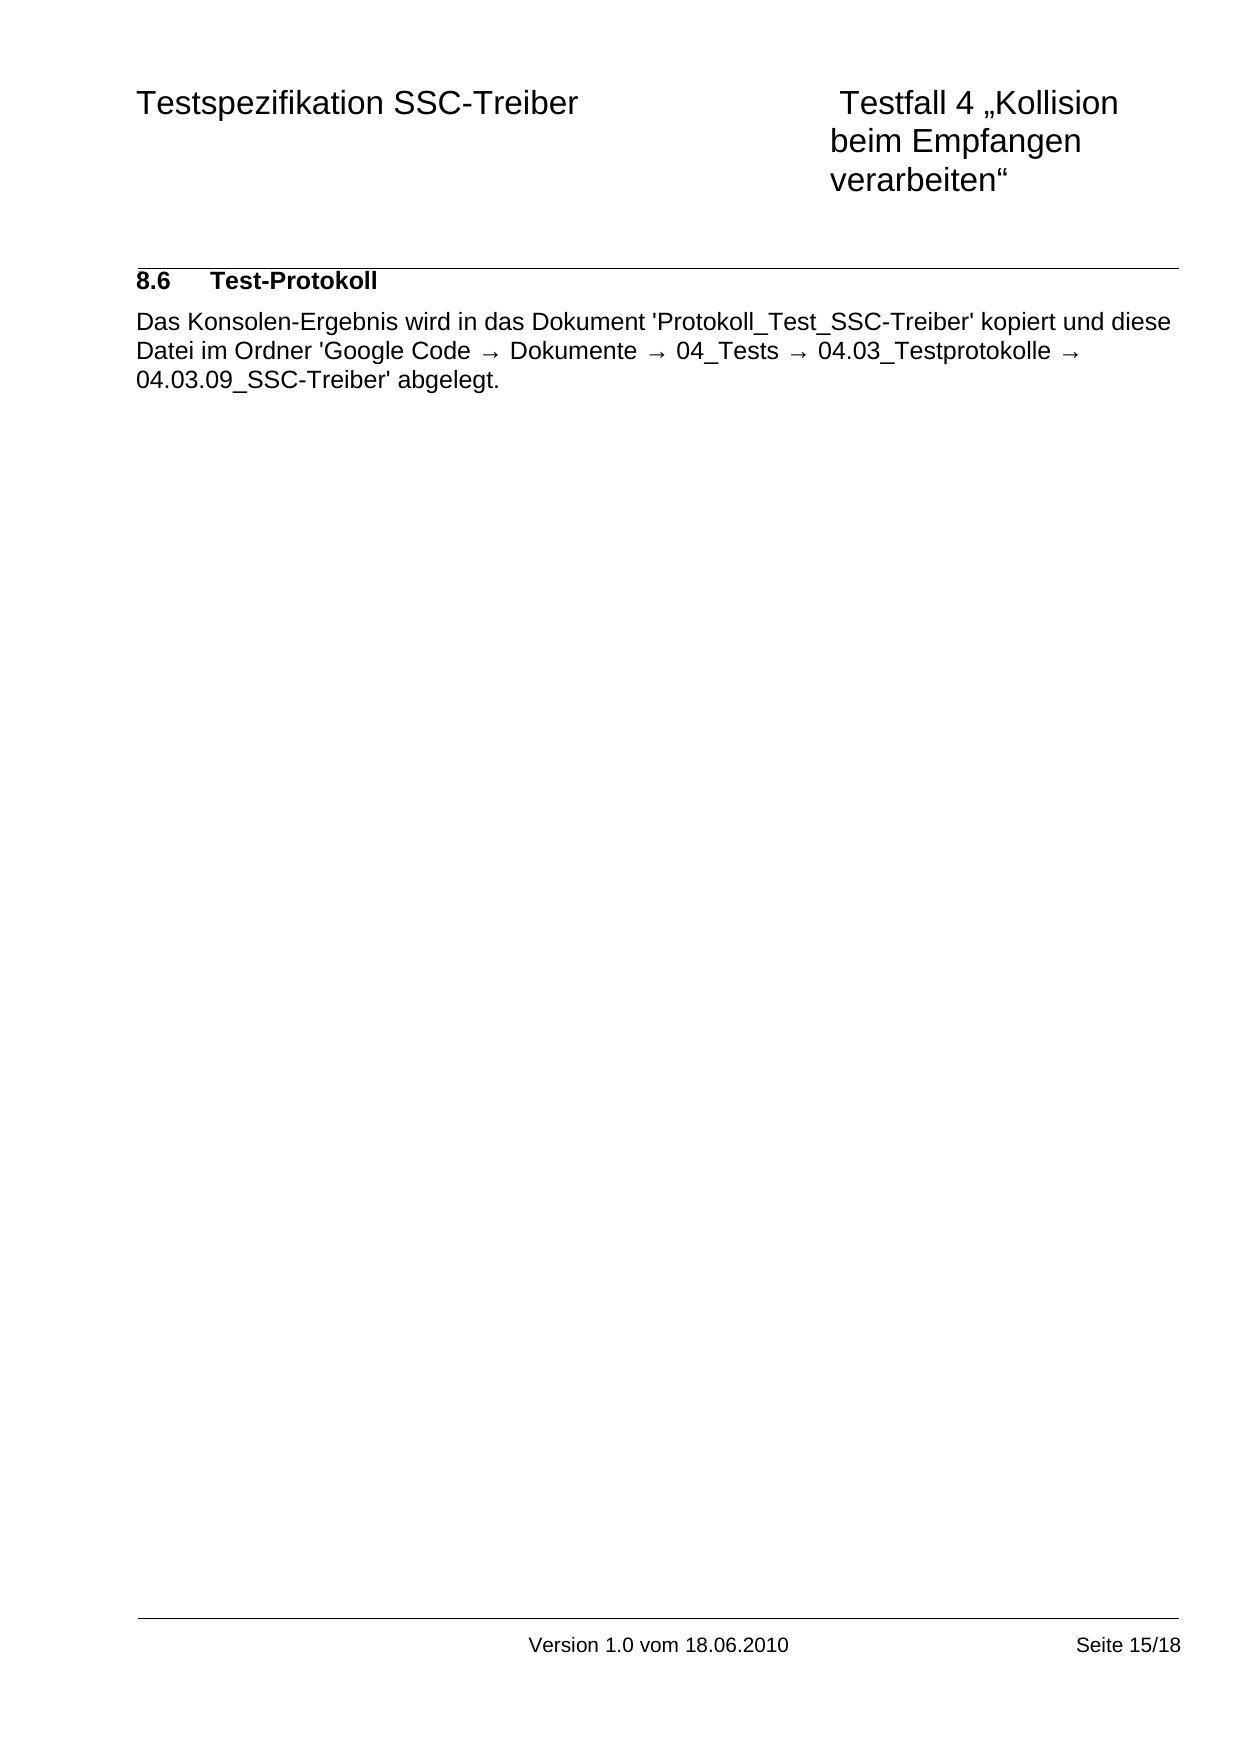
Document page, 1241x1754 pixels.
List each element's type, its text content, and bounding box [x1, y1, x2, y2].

subtitle Test-Protokoll [136, 289, 1181, 294]
text Das Konsolen-Ergebnis wird in das Dokument 'Protokoll_Test_SSC-Treiber' kopiert und diese Datei im Ordner 'Google Code → Dokumente → 04_Tests → 04.03_Testprotokolle → 04.03.09_SSC-Treiber' abgelegt. [136, 307, 1181, 393]
